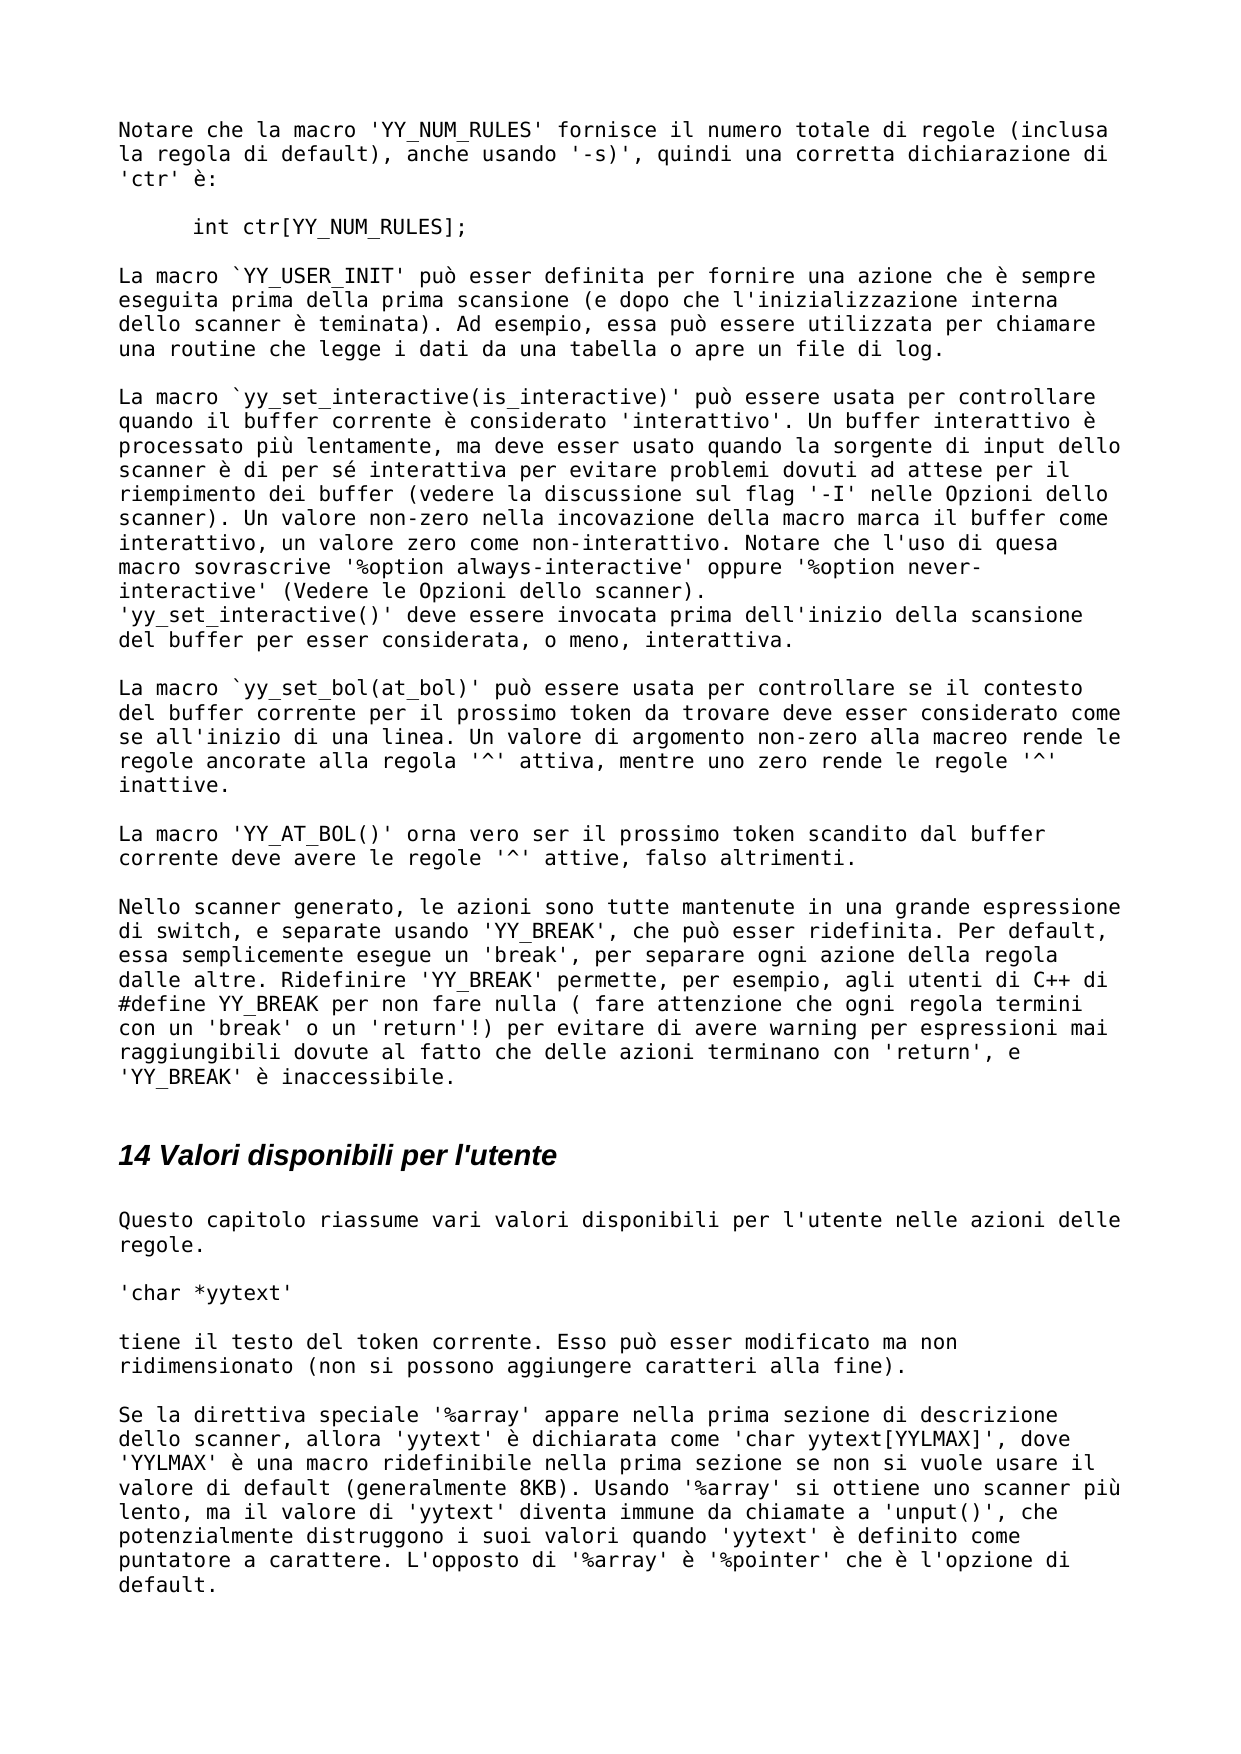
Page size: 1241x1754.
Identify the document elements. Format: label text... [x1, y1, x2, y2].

text Notare che la macro 'YY_NUM_RULES' fornisce il numero totale di regole (inclusa la regola di default), anche usando '-s)', quindi una corretta dichiarazione di 'ctr' è: [118, 118, 1122, 191]
text La macro `YY_USER_INIT' può esser definita per fornire una azione che è sempre eseguita prima della prima scansione (e dopo che l'inizializzazione interna dello scanner è teminata). Ad esempio, essa può essere utilizzata per chiamare una routine che legge i dati da una tabella o apre un file di log. [118, 264, 1122, 361]
text La macro 'YY_AT_BOL()' orna vero ser il prossimo token scandito dal buffer corrente deve avere le regole '^' attive, falso altrimenti. [118, 822, 1122, 871]
text 'char *yytext' [118, 1281, 1122, 1306]
subtitle 14 Valori disponibili per l'utente [118, 1138, 1122, 1172]
text Nello scanner generato, le azioni sono tutte mantenute in una grande espressione di switch, e separate usando 'YY_BREAK', che può esser ridefinita. Per default, essa semplicemente esegue un 'break', per separare ogni azione della regola dalle altre. Ridefinire 'YY_BREAK' permette, per esempio, agli utenti di C++ di #define YY_BREAK per non fare nulla ( fare attenzione che ogni regola termini con un 'break' o un 'return'!) per evitare di avere warning per espressioni mai raggiungibili dovute al fatto che delle azioni terminano con 'return', e 'YY_BREAK' è inaccessibile. [118, 895, 1122, 1089]
text tiene il testo del token corrente. Esso può esser modificato ma non ridimensionato (non si possono aggiungere caratteri alla fine). [118, 1330, 1122, 1378]
text Se la direttiva speciale '%array' appare nella prima sezione di descrizione dello scanner, allora 'yytext' è dichiarata come 'char yytext[YYLMAX]', dove 'YYLMAX' è una macro ridefinibile nella prima sezione se non si vuole usare il valore di default (generalmente 8KB). Usando '%array' si ottiene uno scanner più lento, ma il valore di 'yytext' diventa immune da chiamate a 'unput()', che potenzialmente distruggono i suoi valori quando 'yytext' è definito come puntatore a carattere. L'opposto di '%array' è '%pointer' che è l'opzione di default. [118, 1403, 1122, 1597]
text Questo capitolo riassume vari valori disponibili per l'utente nelle azioni delle regole. [118, 1208, 1122, 1257]
text int ctr[YY_NUM_RULES]; [118, 215, 1122, 239]
text 'yy_set_interactive()' deve essere invocata prima dell'inizio della scansione del buffer per esser considerata, o meno, interattiva. [118, 603, 1122, 652]
text La macro `yy_set_bol(at_bol)' può essere usata per controllare se il contesto del buffer corrente per il prossimo token da trovare deve esser considerato come se all'inizio di una linea. Un valore di argomento non-zero alla macreo rende le regole ancorate alla regola '^' attiva, mentre uno zero rende le regole '^' inattive. [118, 676, 1122, 798]
text La macro `yy_set_interactive(is_interactive)' può essere usata per controllare quando il buffer corrente è considerato 'interattivo'. Un buffer interattivo è processato più lentamente, ma deve esser usato quando la sorgente di input dello scanner è di per sé interattiva per evitare problemi dovuti ad attese per il riempimento dei buffer (vedere la discussione sul flag '-I' nelle Opzioni dello scanner). Un valore non-zero nella incovazione della macro marca il buffer come interattivo, un valore zero come non-interattivo. Notare che l'uso di quesa macro sovrascrive '%option always-interactive' oppure '%option never-interactive' (Vedere le Opzioni dello scanner). [118, 385, 1122, 603]
